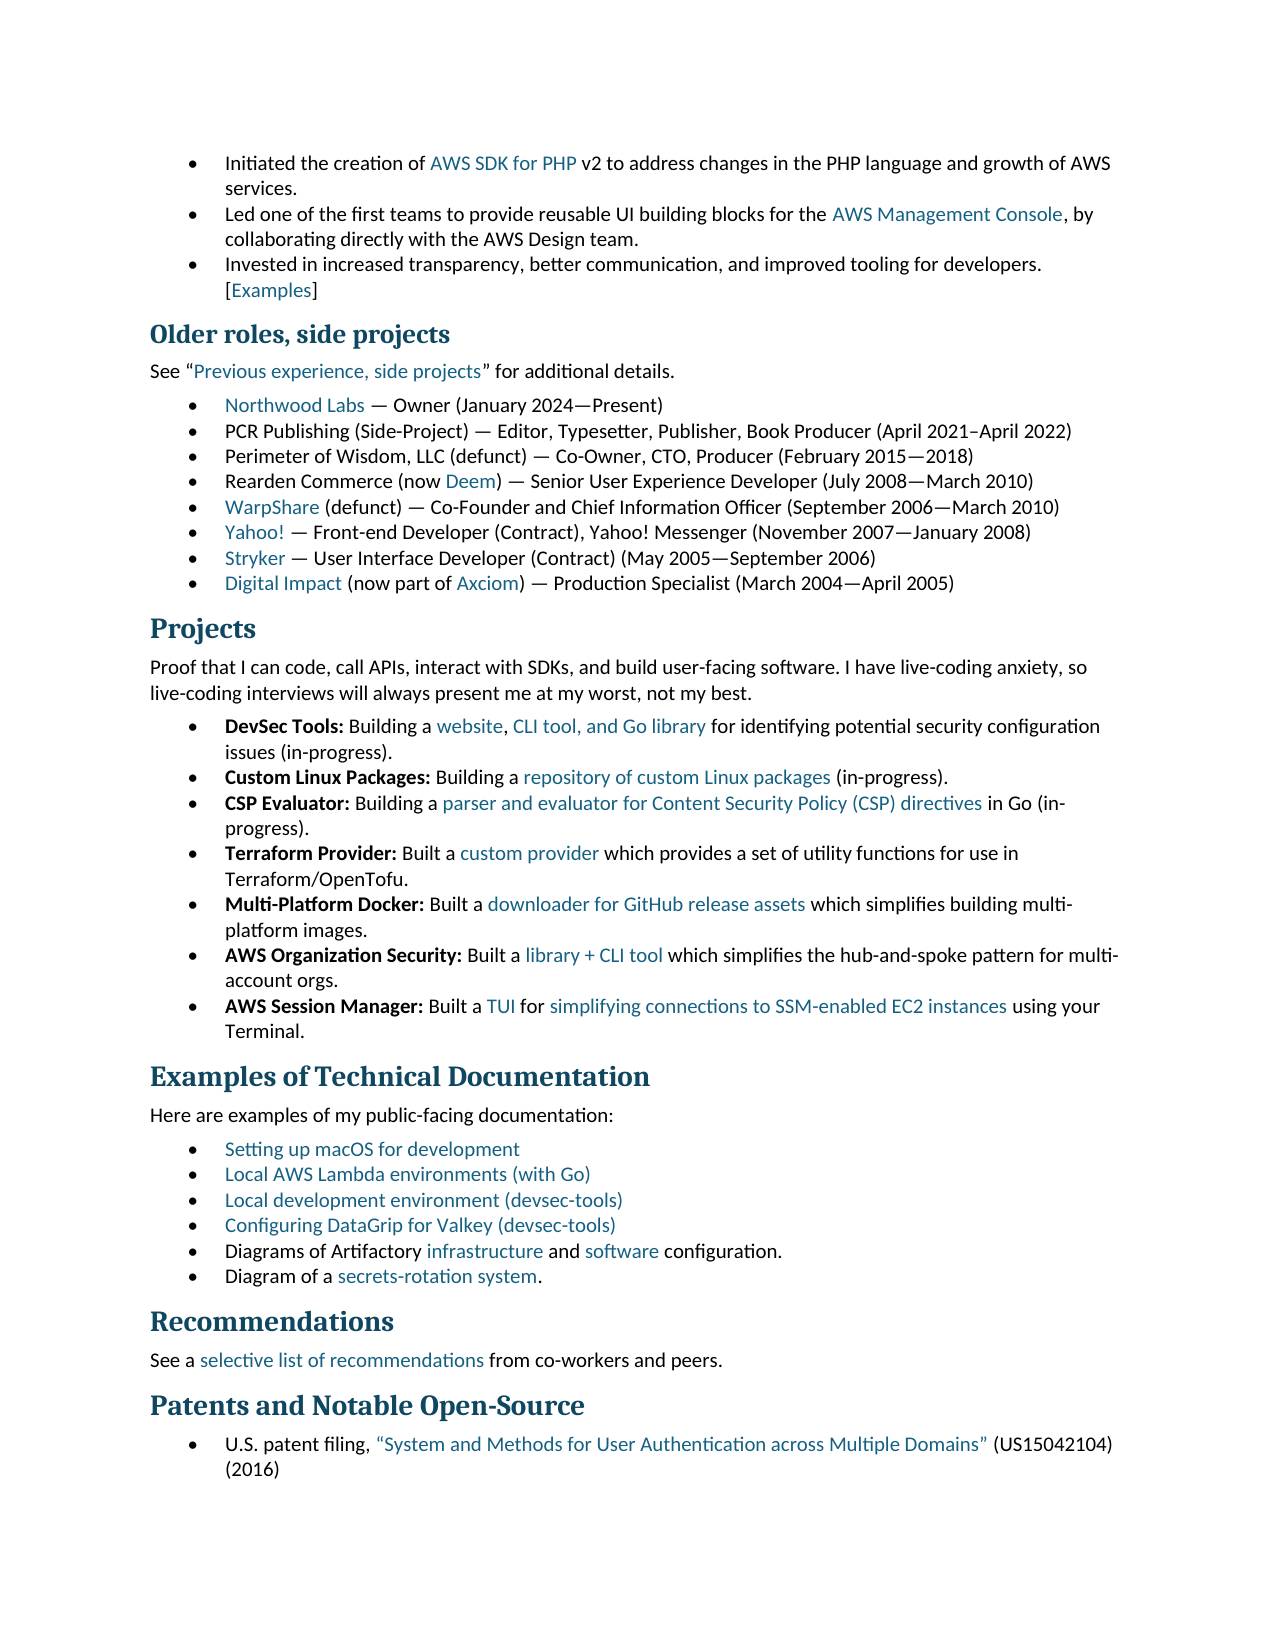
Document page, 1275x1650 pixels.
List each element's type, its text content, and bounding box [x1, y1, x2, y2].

list Yahoo! — Front-end Developer (Contract), Yahoo! Messenger (November 2007—January 2008) [187, 519, 1125, 545]
subtitle Recommendations [150, 1305, 1125, 1339]
list Northwood Labs — Owner (January 2024—Present) [187, 392, 1125, 418]
subtitle Patents and Notable Open-Source [150, 1389, 1125, 1423]
subtitle Projects [150, 612, 1125, 646]
subtitle Older roles, side projects [150, 319, 1125, 350]
list Setting up macOS for development [187, 1136, 1125, 1162]
list Diagrams of Artifactory infrastructure and software configuration. [187, 1238, 1125, 1263]
list Digital Impact (now part of Axciom) — Production Specialist (March 2004—April 2005) [187, 570, 1125, 596]
text Proof that I can code, call APIs, interact with SDKs, and build user-facing software. I have live-coding anxiety, so live-coding interviews will always present me at my worst, not my best. [150, 654, 1125, 705]
list Configuring DataGrip for Valkey (devsec-tools) [187, 1212, 1125, 1238]
text Here are examples of my public-facing documentation: [150, 1102, 1125, 1128]
list Terraform Provider: Built a custom provider which provides a set of utility functions for use in Terraform/OpenTofu. [187, 841, 1125, 891]
list PCR Publishing (Side-Project) — Editor, Typesetter, Publisher, Book Producer (April 2021–April 2022) [187, 418, 1125, 443]
list Stryker — User Interface Developer (Contract) (May 2005—September 2006) [187, 545, 1125, 570]
list U.S. patent filing, “System and Methods for User Authentication across Multiple Domains” (US15042104) (2016) [187, 1431, 1125, 1482]
list Led one of the first teams to provide reusable UI building blocks for the AWS Management Console, by collaborating directly with the AWS Design team. [187, 201, 1125, 252]
list AWS Session Manager: Built a TUI for simplifying connections to SSM-enabled EC2 instances using your Terminal. [187, 993, 1125, 1044]
list Initiated the creation of AWS SDK for PHP v2 to address changes in the PHP language and growth of AWS services. [187, 150, 1125, 201]
list WarpShare (defunct) — Co-Founder and Chief Information Officer (September 2006—March 2010) [187, 494, 1125, 519]
list CSP Evaluator: Building a parser and evaluator for Content Security Policy (CSP) directives in Go (in-progress). [187, 790, 1125, 841]
text See a selective list of recommendations from co-workers and peers. [150, 1347, 1125, 1373]
list Rearden Commerce (now Deem) — Senior User Experience Developer (July 2008—March 2010) [187, 469, 1125, 494]
list Custom Linux Packages: Building a repository of custom Linux packages (in-progress). [187, 764, 1125, 790]
subtitle Examples of Technical Documentation [150, 1061, 1125, 1094]
text See “Previous experience, side projects” for additional details. [150, 359, 1125, 384]
list Multi-Platform Docker: Built a downloader for GitHub release assets which simplifies building multi-platform images. [187, 891, 1125, 942]
list DevSec Tools: Building a website, CLI tool, and Go library for identifying potential security configuration issues (in-progress). [187, 713, 1125, 764]
list Local development environment (devsec-tools) [187, 1187, 1125, 1212]
list Diagram of a secrets-rotation system. [187, 1263, 1125, 1289]
list Invested in increased transparency, better communication, and improved tooling for developers. [Examples] [187, 252, 1125, 302]
list Perimeter of Wisdom, LLC (defunct) — Co-Owner, CTO, Producer (February 2015—2018) [187, 443, 1125, 469]
list AWS Organization Security: Built a library + CLI tool which simplifies the hub-and-spoke pattern for multi-account orgs. [187, 942, 1125, 993]
list Local AWS Lambda environments (with Go) [187, 1162, 1125, 1187]
